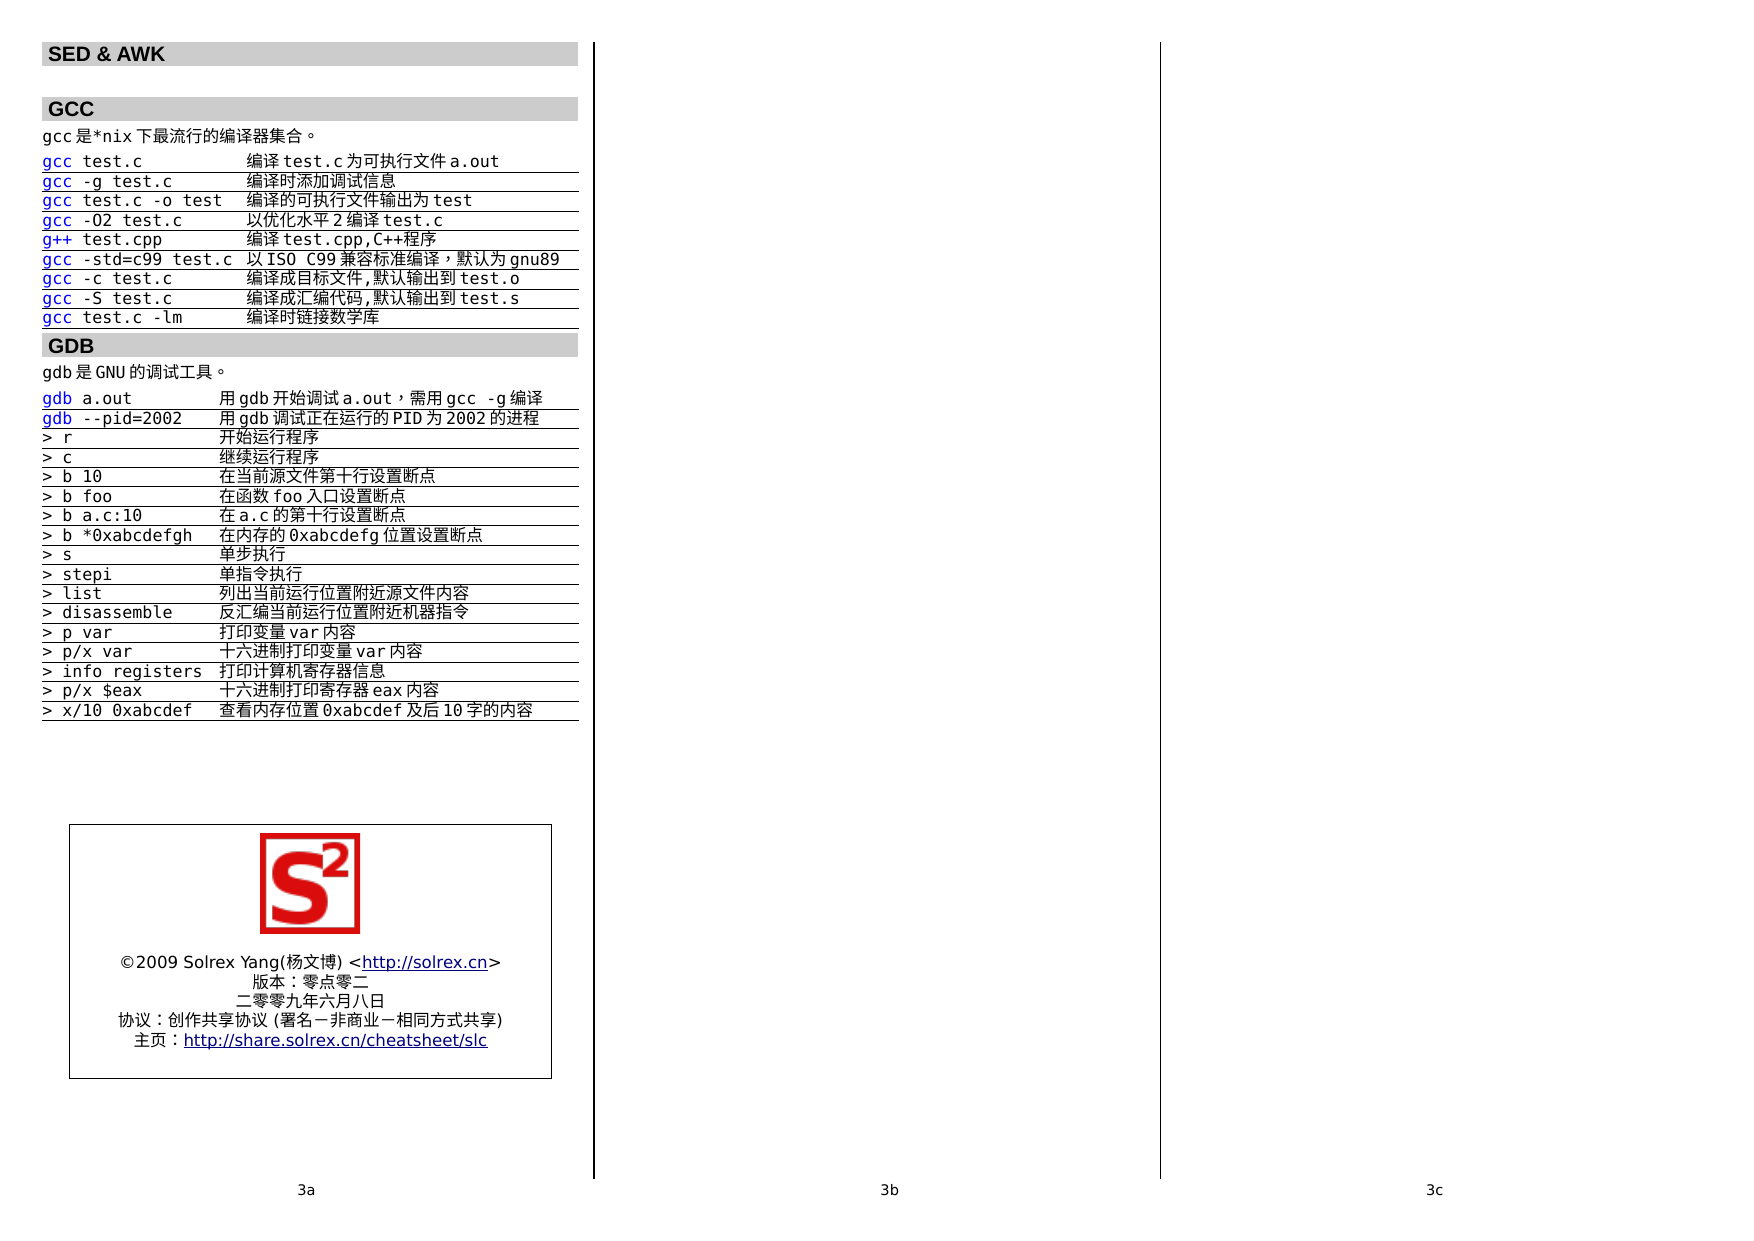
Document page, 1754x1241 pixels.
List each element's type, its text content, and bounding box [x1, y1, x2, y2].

table_cell > b foo [42, 487, 219, 506]
table_cell 继续运行程序 [219, 449, 578, 467]
table_cell 十六进制打印变量var内容 [219, 643, 578, 662]
table_cell gcc -S test.c [42, 290, 246, 308]
table_cell > disassemble [42, 604, 219, 623]
table_cell > stepi [42, 565, 219, 584]
table_cell 编译时链接数学库 [246, 309, 578, 328]
table_cell 以优化水平2编译test.c [246, 212, 578, 230]
table_header 编译test.c为可执行文件a.out [246, 153, 578, 172]
text ©2009 Solrex Yang(杨文博) <http://solrex.cn> [79, 953, 542, 973]
picture [260, 833, 361, 934]
table_cell 单步执行 [219, 546, 578, 564]
table_cell 开始运行程序 [219, 429, 578, 447]
table_cell 编译的可执行文件输出为test [246, 192, 578, 211]
table_cell gcc test.c -lm [42, 309, 246, 328]
table_cell > b *0xabcdefgh [42, 526, 219, 545]
subtitle GDB [42, 333, 578, 357]
table_cell 在函数foo入口设置断点 [219, 487, 578, 506]
table_cell gcc -std=c99 test.c [42, 251, 246, 269]
table_cell 在a.c的第十行设置断点 [219, 507, 578, 525]
table_cell gcc -O2 test.c [42, 212, 246, 230]
table_cell 打印变量var内容 [219, 624, 578, 642]
table_cell 十六进制打印寄存器eax内容 [219, 682, 578, 701]
table_cell 编译时添加调试信息 [246, 173, 578, 191]
table_cell > p/x var [42, 643, 219, 662]
text 协议：创作共享协议 (署名－非商业－相同方式共享) [79, 1011, 542, 1031]
table_cell 以ISO C99兼容标准编译，默认为gnu89 [246, 251, 578, 269]
table_cell > info registers [42, 663, 219, 681]
table_cell 单指令执行 [219, 565, 578, 584]
text gdb是GNU的调试工具。 [42, 363, 578, 383]
table_cell > r [42, 429, 219, 447]
subtitle GCC [42, 97, 578, 121]
table_cell gcc test.c -o test [42, 192, 246, 211]
table_cell 查看内存位置0xabcdef及后10字的内容 [219, 702, 578, 720]
table_cell > b a.c:10 [42, 507, 219, 525]
table_cell 列出当前运行位置附近源文件内容 [219, 585, 578, 603]
table_cell 在内存的0xabcdefg位置设置断点 [219, 526, 578, 545]
text 主页：http://share.solrex.cn/cheatsheet/slc [79, 1031, 542, 1050]
table_cell 编译成汇编代码,默认输出到test.s [246, 290, 578, 308]
table_cell > list [42, 585, 219, 603]
table_cell > p var [42, 624, 219, 642]
table_cell g++ test.cpp [42, 231, 246, 250]
subtitle SED & AWK [42, 42, 578, 66]
table_cell 反汇编当前运行位置附近机器指令 [219, 604, 578, 623]
text 版本：零点零二 [79, 973, 542, 992]
table_cell 编译成目标文件,默认输出到test.o [246, 270, 578, 289]
table_cell > s [42, 546, 219, 564]
text gcc是*nix下最流行的编译器集合。 [42, 127, 578, 146]
table_cell 在当前源文件第十行设置断点 [219, 468, 578, 486]
table_cell gcc -g test.c [42, 173, 246, 191]
table_cell > x/10 0xabcdef [42, 702, 219, 720]
table_cell 编译test.cpp,C++程序 [246, 231, 578, 250]
table_cell 用gdb调试正在运行的PID为2002的进程 [219, 410, 578, 428]
table_cell gdb --pid=2002 [42, 410, 219, 428]
table_cell 打印计算机寄存器信息 [219, 663, 578, 681]
table_header gdb a.out [42, 389, 219, 408]
table_cell > p/x $eax [42, 682, 219, 701]
table_header 用gdb开始调试a.out，需用gcc -g编译 [219, 389, 578, 408]
table_header gcc test.c [42, 153, 246, 172]
text 二零零九年六月八日 [79, 992, 542, 1011]
table_cell gcc -c test.c [42, 270, 246, 289]
table_cell > c [42, 449, 219, 467]
table_cell > b 10 [42, 468, 219, 486]
